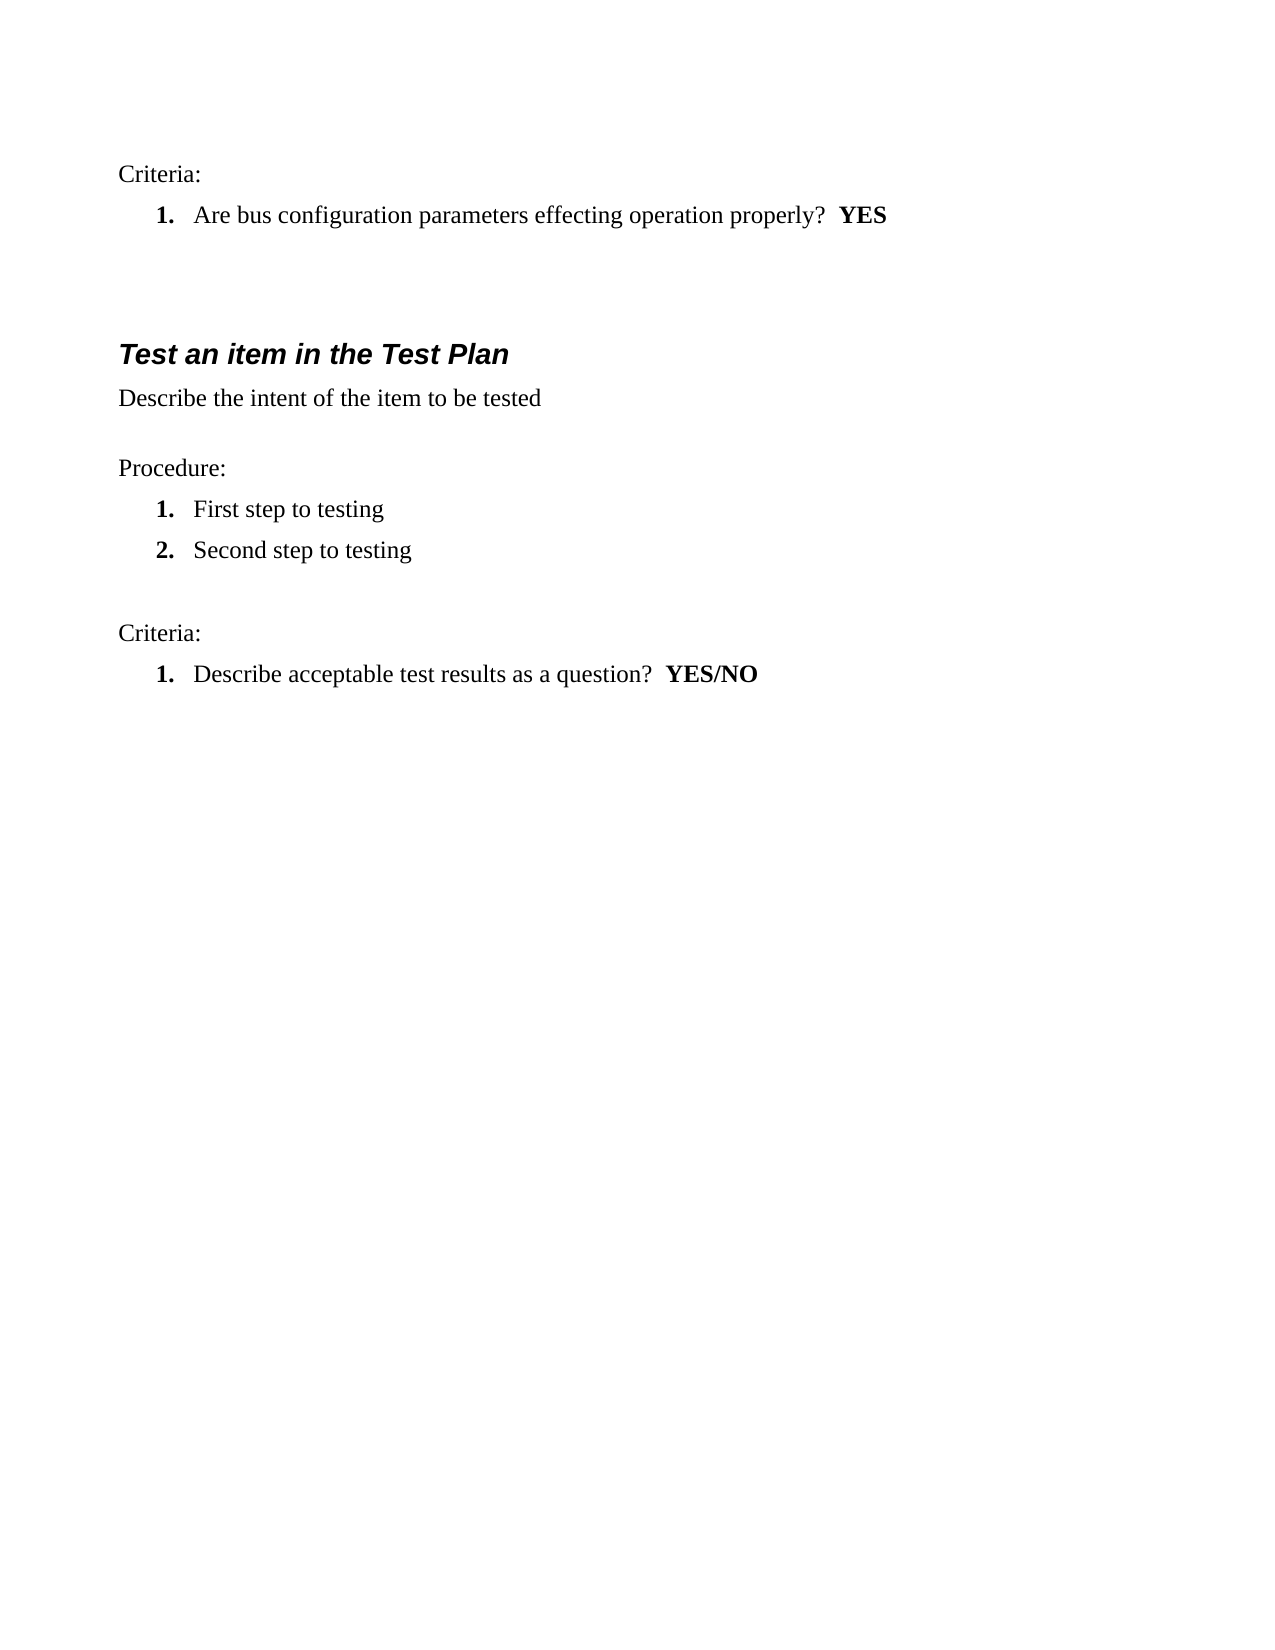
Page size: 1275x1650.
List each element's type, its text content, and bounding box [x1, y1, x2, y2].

text Procedure: [118, 453, 1157, 482]
text Criteria: [118, 159, 1157, 188]
list Describe acceptable test results as a question? YES/NO [156, 659, 1157, 688]
text Criteria: [118, 618, 1157, 647]
subtitle Test an item in the Test Plan [118, 337, 1157, 370]
list First step to testing [156, 494, 1157, 523]
text Describe the intent of the item to be tested [118, 383, 1157, 412]
list Second step to testing [156, 535, 1157, 564]
list Are bus configuration parameters effecting operation properly? YES [156, 201, 1157, 229]
